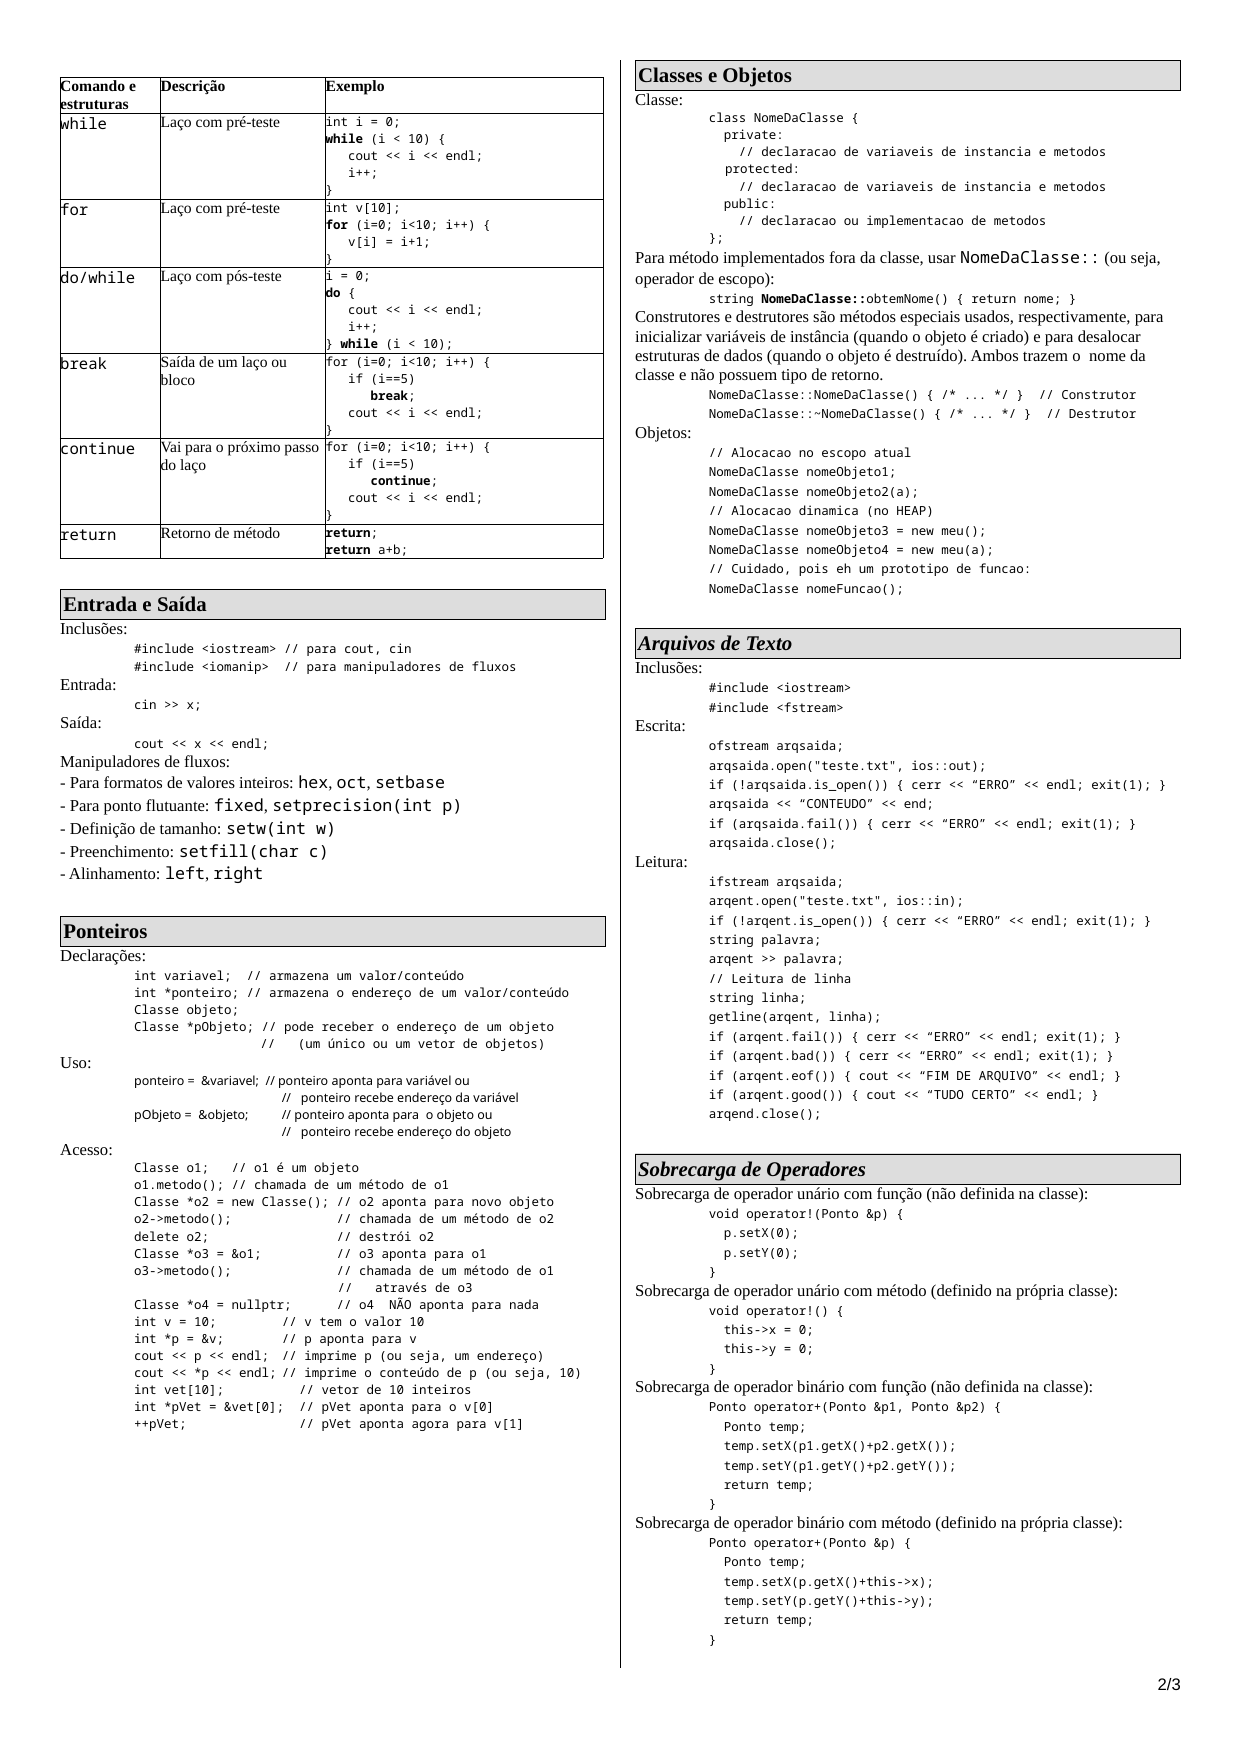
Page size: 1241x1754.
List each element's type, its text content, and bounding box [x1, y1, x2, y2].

text Classe objeto; [60, 1001, 606, 1018]
text this->x = 0; [635, 1319, 1181, 1338]
text Sobrecarga de operador unário com função (não definida na classe): [635, 1185, 1181, 1203]
table_cell return; return a+b; [326, 525, 603, 558]
text arqent >> palavra; [635, 948, 1181, 967]
text - Preenchimento: setfill(char c) [60, 839, 606, 862]
text - Alinhamento: left, right [60, 862, 606, 884]
text temp.setX(p1.getX()+p2.getX()); [635, 1435, 1181, 1454]
table_cell Laço com pré-teste [161, 200, 325, 267]
text if (arqent.good()) { cout << “TUDO CERTO” << endl; } [635, 1084, 1181, 1103]
text int vet[10]; // vetor de 10 inteiros [60, 1381, 606, 1398]
text Declarações: [60, 947, 606, 965]
text // ponteiro recebe endereço do objeto [60, 1123, 606, 1140]
text // Cuidado, pois eh um prototipo de funcao: [635, 558, 1181, 577]
text arqent.open("teste.txt", ios::in); [635, 890, 1181, 909]
text Sobrecarga de Operadores [636, 1155, 1180, 1184]
text NomeDaClasse nomeObjeto4 = new meu(a); [635, 539, 1181, 558]
text Saída: [60, 713, 606, 732]
text Arquivos de Texto [636, 629, 1180, 658]
text ++pVet; // pVet aponta agora para v[1] [60, 1416, 606, 1433]
text Classe *o4 = nullptr; // o4 NÃO aponta para nada [60, 1296, 606, 1313]
text Sobrecarga de operador unário com método (definido na própria classe): [635, 1280, 1181, 1299]
table_cell int i = 0; while (i < 10) { cout << i << endl; i++; } [326, 114, 603, 198]
text temp.setX(p.getX()+this->x); [635, 1570, 1181, 1590]
text // Leitura de linha [635, 967, 1181, 987]
text Inclusões: [635, 659, 1181, 677]
text this->y = 0; [635, 1338, 1181, 1358]
text if (arqsaida.fail()) { cerr << “ERRO” << endl; exit(1); } [635, 813, 1181, 832]
text Construtores e destrutores são métodos especiais usados, respectivamente, para inicializar variáveis de instância (quando o objeto é criado) e para desalocar estruturas de dados (quando o objeto é destruído). Ambos trazem o nome da classe e não possuem tipo de retorno. [635, 307, 1181, 384]
text public: [635, 195, 1181, 212]
text return temp; [635, 1609, 1181, 1628]
table_cell for (i=0; i<10; i++) { if (i==5) continue; cout << i << endl; } [326, 439, 603, 523]
text cout << *p << endl; // imprime o conteúdo de p (ou seja, 10) [60, 1364, 606, 1381]
text Escrita: [635, 716, 1181, 735]
table_header Exemplo [326, 78, 603, 113]
text getline(arqent, linha); [635, 1006, 1181, 1026]
text #include <iostream> // para cout, cin [60, 638, 606, 658]
text NomeDaClasse::NomeDaClasse() { /* ... */ } // Construtor [635, 384, 1181, 403]
table_header Comando e estruturas [61, 78, 160, 113]
text Sobrecarga de operador binário com método (definido na própria classe): [635, 1512, 1181, 1532]
text Manipuladores de fluxos: [60, 752, 606, 771]
text NomeDaClasse nomeObjeto1; [635, 461, 1181, 481]
text if (arqent.bad()) { cerr << “ERRO” << endl; exit(1); } [635, 1045, 1181, 1064]
text o2->metodo(); // chamada de um método de o2 [60, 1211, 606, 1228]
text Entrada e Saída [61, 590, 605, 619]
text // declaracao ou implementacao de metodos [635, 212, 1181, 229]
text string linha; [635, 987, 1181, 1006]
table_cell for [61, 200, 160, 267]
table_cell while [61, 114, 160, 198]
text NomeDaClasse nomeObjeto3 = new meu(); [635, 519, 1181, 539]
text string NomeDaClasse::obtemNome() { return nome; } [635, 288, 1181, 307]
text // Alocacao no escopo atual [635, 442, 1181, 461]
text if (!arqsaida.is_open()) { cerr << “ERRO” << endl; exit(1); } [635, 774, 1181, 793]
text // ponteiro recebe endereço da variável [60, 1089, 606, 1106]
text arqend.close(); [635, 1103, 1181, 1122]
text cout << p << endl; // imprime p (ou seja, um endereço) [60, 1347, 606, 1364]
text return temp; [635, 1474, 1181, 1493]
text } [635, 1358, 1181, 1377]
text Classes e Objetos [636, 61, 1180, 90]
text temp.setY(p.getY()+this->y); [635, 1590, 1181, 1609]
text cout << x << endl; [60, 732, 606, 752]
table_cell return [61, 525, 160, 558]
text void operator!(Ponto &p) { [635, 1203, 1181, 1222]
text Classe *pObjeto; // pode receber o endereço de um objeto [60, 1018, 606, 1036]
text }; [635, 229, 1181, 246]
text Uso: [60, 1053, 606, 1072]
text void operator!() { [635, 1299, 1181, 1319]
text p.setX(0); [635, 1222, 1181, 1242]
text #include <fstream> [635, 697, 1181, 716]
text protected: [635, 161, 1181, 178]
text o1.metodo(); // chamada de um método de o1 [60, 1176, 606, 1193]
table_cell int v[10]; for (i=0; i<10; i++) { v[i] = i+1; } [326, 200, 603, 267]
text private: [635, 126, 1181, 143]
table_cell Vai para o próximo passo do laço [161, 439, 325, 523]
text Entrada: [60, 675, 606, 694]
text Acesso: [60, 1140, 606, 1159]
text Classe *o3 = &o1; // o3 aponta para o1 [60, 1245, 606, 1262]
text ponteiro = &variavel; // ponteiro aponta para variável ou [60, 1072, 606, 1089]
text string palavra; [635, 929, 1181, 948]
text pObjeto = &objeto; // ponteiro aponta para o objeto ou [60, 1106, 606, 1123]
text if (!arqent.is_open()) { cerr << “ERRO” << endl; exit(1); } [635, 909, 1181, 929]
table_cell Saída de um laço ou bloco [161, 354, 325, 438]
text // através de o3 [60, 1279, 606, 1296]
text Para método implementados fora da classe, usar NomeDaClasse:: (ou seja, operador de escopo): [635, 246, 1181, 288]
table_cell do/while [61, 268, 160, 352]
text #include <iomanip> // para manipuladores de fluxos [60, 658, 606, 675]
text Classe: [635, 91, 1181, 109]
text } [635, 1493, 1181, 1512]
text arqsaida.open("teste.txt", ios::out); [635, 754, 1181, 774]
text #include <iostream> [635, 677, 1181, 697]
text // (um único ou um vetor de objetos) [60, 1036, 606, 1053]
text int *p = &v; // p aponta para v [60, 1330, 606, 1347]
text int *ponteiro; // armazena o endereço de um valor/conteúdo [60, 984, 606, 1001]
text ifstream arqsaida; [635, 871, 1181, 890]
table_header Descrição [161, 78, 325, 113]
text } [635, 1261, 1181, 1280]
table_cell Laço com pré-teste [161, 114, 325, 198]
text Ponto temp; [635, 1416, 1181, 1435]
text int *pVet = &vet[0]; // pVet aponta para o v[0] [60, 1398, 606, 1416]
table_cell for (i=0; i<10; i++) { if (i==5) break; cout << i << endl; } [326, 354, 603, 438]
text arqsaida << “CONTEUDO” << end; [635, 793, 1181, 813]
text Classe o1; // o1 é um objeto [60, 1159, 606, 1176]
text // declaracao de variaveis de instancia e metodos [635, 178, 1181, 195]
text // Alocacao dinamica (no HEAP) [635, 500, 1181, 519]
text Ponto temp; [635, 1551, 1181, 1570]
text Objetos: [635, 423, 1181, 442]
text Inclusões: [60, 620, 606, 638]
text class NomeDaClasse { [635, 109, 1181, 126]
text NomeDaClasse::~NomeDaClasse() { /* ... */ } // Destrutor [635, 403, 1181, 423]
table_cell i = 0; do { cout << i << endl; i++; } while (i < 10); [326, 268, 603, 352]
text int v = 10; // v tem o valor 10 [60, 1313, 606, 1330]
text Sobrecarga de operador binário com função (não definida na classe): [635, 1377, 1181, 1396]
text Ponteiros [61, 917, 605, 946]
text arqsaida.close(); [635, 832, 1181, 851]
text cin >> x; [60, 694, 606, 713]
table_cell break [61, 354, 160, 438]
text ofstream arqsaida; [635, 735, 1181, 754]
text } [635, 1628, 1181, 1648]
text Ponto operator+(Ponto &p1, Ponto &p2) { [635, 1396, 1181, 1416]
text if (arqent.eof()) { cout << “FIM DE ARQUIVO” << endl; } [635, 1064, 1181, 1084]
text Ponto operator+(Ponto &p) { [635, 1532, 1181, 1551]
text NomeDaClasse nomeObjeto2(a); [635, 481, 1181, 500]
table_cell Retorno de método [161, 525, 325, 558]
text - Definição de tamanho: setw(int w) [60, 816, 606, 839]
text // declaracao de variaveis de instancia e metodos [635, 143, 1181, 161]
table_cell Laço com pós-teste [161, 268, 325, 352]
table_cell continue [61, 439, 160, 523]
text Leitura: [635, 851, 1181, 871]
text Classe *o2 = new Classe(); // o2 aponta para novo objeto [60, 1193, 606, 1211]
text delete o2; // destrói o2 [60, 1228, 606, 1245]
text int variavel; // armazena um valor/conteúdo [60, 965, 606, 984]
text temp.setY(p1.getY()+p2.getY()); [635, 1454, 1181, 1474]
text - Para ponto flutuante: fixed, setprecision(int p) [60, 794, 606, 816]
text o3->metodo(); // chamada de um método de o1 [60, 1262, 606, 1279]
text - Para formatos de valores inteiros: hex, oct, setbase [60, 771, 606, 794]
text if (arqent.fail()) { cerr << “ERRO” << endl; exit(1); } [635, 1026, 1181, 1045]
text NomeDaClasse nomeFuncao(); [635, 577, 1181, 597]
text p.setY(0); [635, 1242, 1181, 1261]
